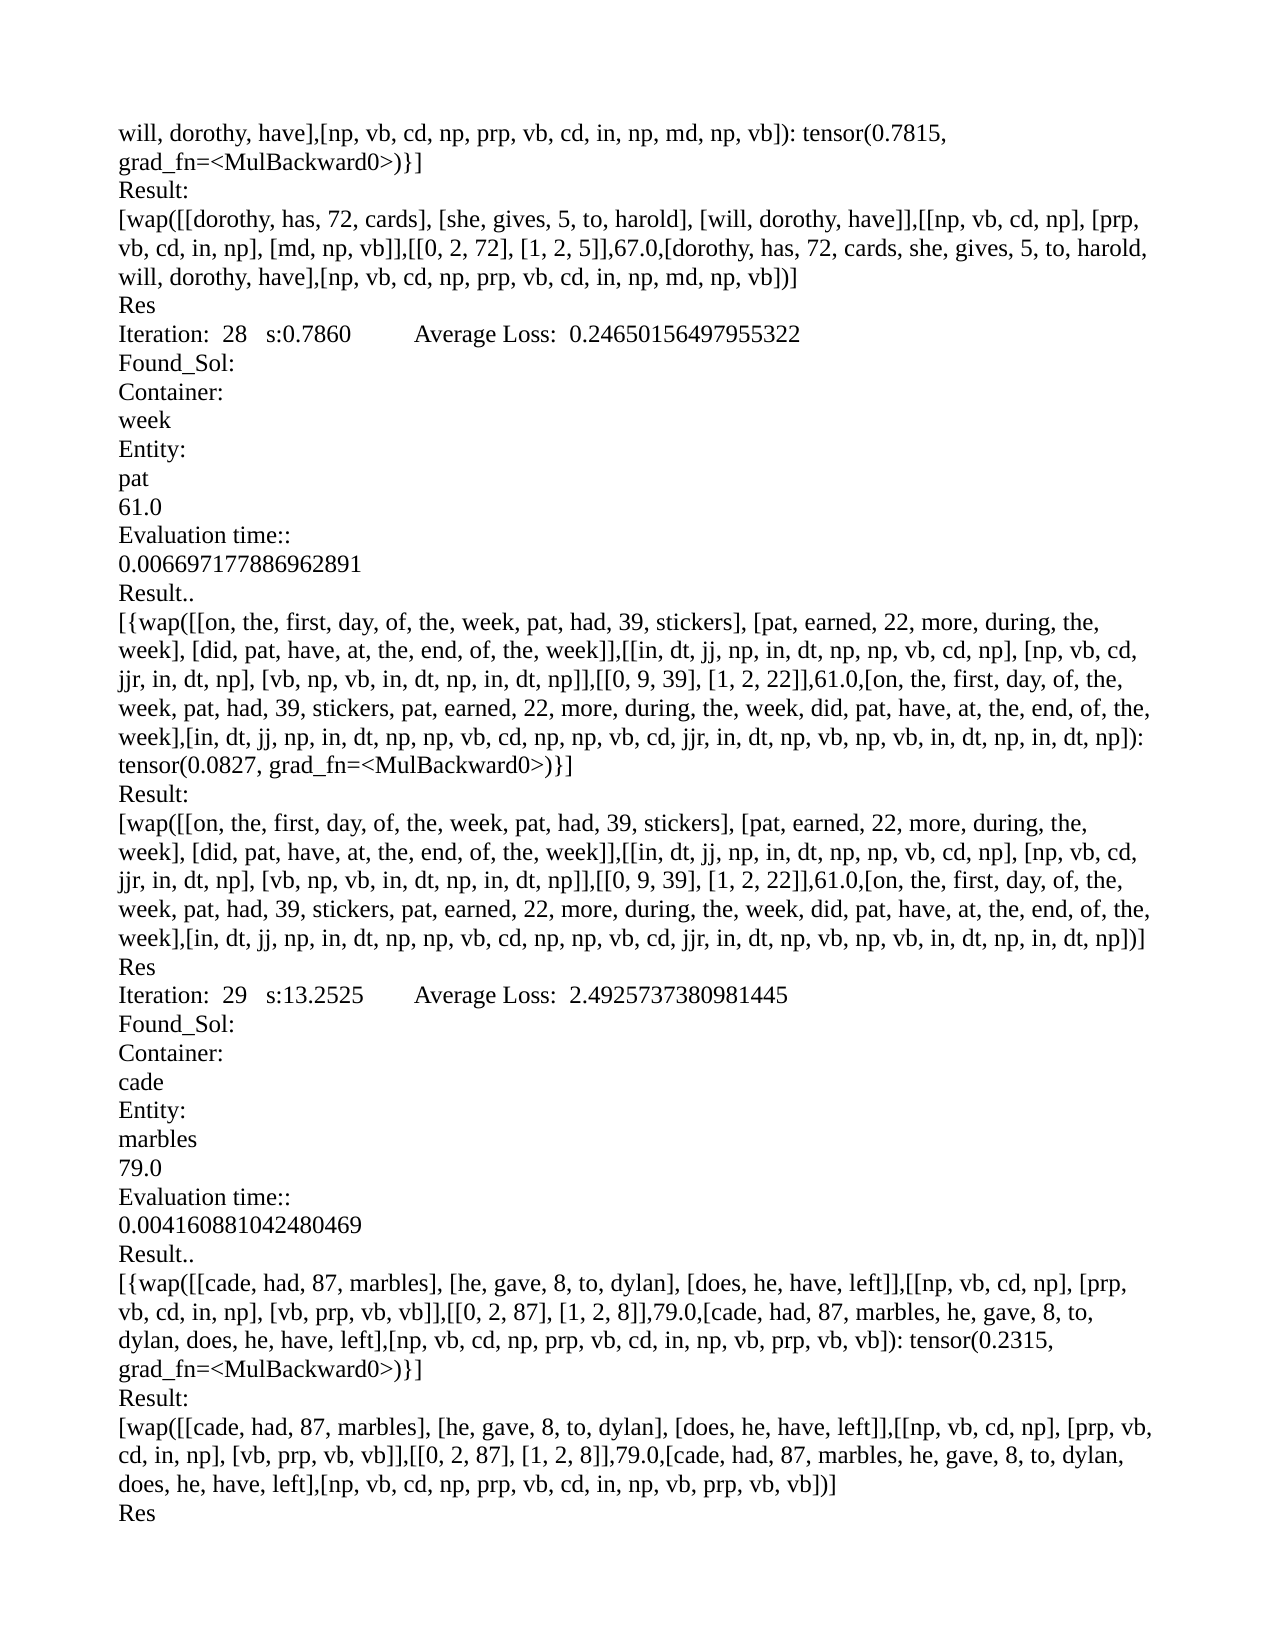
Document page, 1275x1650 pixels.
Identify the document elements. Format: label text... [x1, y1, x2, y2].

text cade [118, 1067, 1157, 1096]
text Evaluation time:: [118, 1182, 1157, 1211]
text Evaluation time:: [118, 521, 1157, 549]
text 61.0 [118, 492, 1157, 521]
text Found_Sol: [118, 348, 1157, 377]
text Res [118, 291, 1157, 319]
text Iteration: 28 s:0.7860 Average Loss: 0.24650156497955322 [118, 319, 1157, 348]
text Result.. [118, 1239, 1157, 1268]
text pat [118, 463, 1157, 492]
text [{wap([[on, the, first, day, of, the, week, pat, had, 39, stickers], [pat, earned, 22, more, during, the, week], [did, pat, have, at, the, end, of, the, week]],[[in, dt, jj, np, in, dt, np, np, vb, cd, np], [np, vb, cd, jjr, in, dt, np], [vb, np, vb, in, dt, np, in, dt, np]],[[0, 9, 39], [1, 2, 22]],61.0,[on, the, first, day, of, the, week, pat, had, 39, stickers, pat, earned, 22, more, during, the, week, did, pat, have, at, the, end, of, the, week],[in, dt, jj, np, in, dt, np, np, vb, cd, np, np, vb, cd, jjr, in, dt, np, vb, np, vb, in, dt, np, in, dt, np]): tensor(0.0827, grad_fn=<MulBackward0>)}] [118, 607, 1157, 779]
text [{wap([[cade, had, 87, marbles], [he, gave, 8, to, dylan], [does, he, have, left]],[[np, vb, cd, np], [prp, vb, cd, in, np], [vb, prp, vb, vb]],[[0, 2, 87], [1, 2, 8]],79.0,[cade, had, 87, marbles, he, gave, 8, to, dylan, does, he, have, left],[np, vb, cd, np, prp, vb, cd, in, np, vb, prp, vb, vb]): tensor(0.2315, grad_fn=<MulBackward0>)}] [118, 1268, 1157, 1383]
text marbles [118, 1124, 1157, 1153]
text Found_Sol: [118, 1009, 1157, 1038]
text 79.0 [118, 1153, 1157, 1182]
text week [118, 406, 1157, 434]
text Res [118, 1498, 1157, 1527]
text [wap([[cade, had, 87, marbles], [he, gave, 8, to, dylan], [does, he, have, left]],[[np, vb, cd, np], [prp, vb, cd, in, np], [vb, prp, vb, vb]],[[0, 2, 87], [1, 2, 8]],79.0,[cade, had, 87, marbles, he, gave, 8, to, dylan, does, he, have, left],[np, vb, cd, np, prp, vb, cd, in, np, vb, prp, vb, vb])] [118, 1412, 1157, 1498]
text Entity: [118, 434, 1157, 463]
text 0.004160881042480469 [118, 1211, 1157, 1239]
text [wap([[on, the, first, day, of, the, week, pat, had, 39, stickers], [pat, earned, 22, more, during, the, week], [did, pat, have, at, the, end, of, the, week]],[[in, dt, jj, np, in, dt, np, np, vb, cd, np], [np, vb, cd, jjr, in, dt, np], [vb, np, vb, in, dt, np, in, dt, np]],[[0, 9, 39], [1, 2, 22]],61.0,[on, the, first, day, of, the, week, pat, had, 39, stickers, pat, earned, 22, more, during, the, week, did, pat, have, at, the, end, of, the, week],[in, dt, jj, np, in, dt, np, np, vb, cd, np, np, vb, cd, jjr, in, dt, np, vb, np, vb, in, dt, np, in, dt, np])] [118, 808, 1157, 952]
text Result: [118, 779, 1157, 808]
text Container: [118, 377, 1157, 406]
text 0.006697177886962891 [118, 549, 1157, 578]
text [wap([[dorothy, has, 72, cards], [she, gives, 5, to, harold], [will, dorothy, have]],[[np, vb, cd, np], [prp, vb, cd, in, np], [md, np, vb]],[[0, 2, 72], [1, 2, 5]],67.0,[dorothy, has, 72, cards, she, gives, 5, to, harold, will, dorothy, have],[np, vb, cd, np, prp, vb, cd, in, np, md, np, vb])] [118, 204, 1157, 291]
text Iteration: 29 s:13.2525 Average Loss: 2.4925737380981445 [118, 981, 1157, 1009]
text Result: [118, 1383, 1157, 1412]
text Result: [118, 176, 1157, 204]
text Res [118, 952, 1157, 981]
text Container: [118, 1038, 1157, 1067]
text Entity: [118, 1096, 1157, 1124]
text Result.. [118, 578, 1157, 607]
text will, dorothy, have],[np, vb, cd, np, prp, vb, cd, in, np, md, np, vb]): tensor(0.7815, grad_fn=<MulBackward0>)}] [118, 118, 1157, 176]
